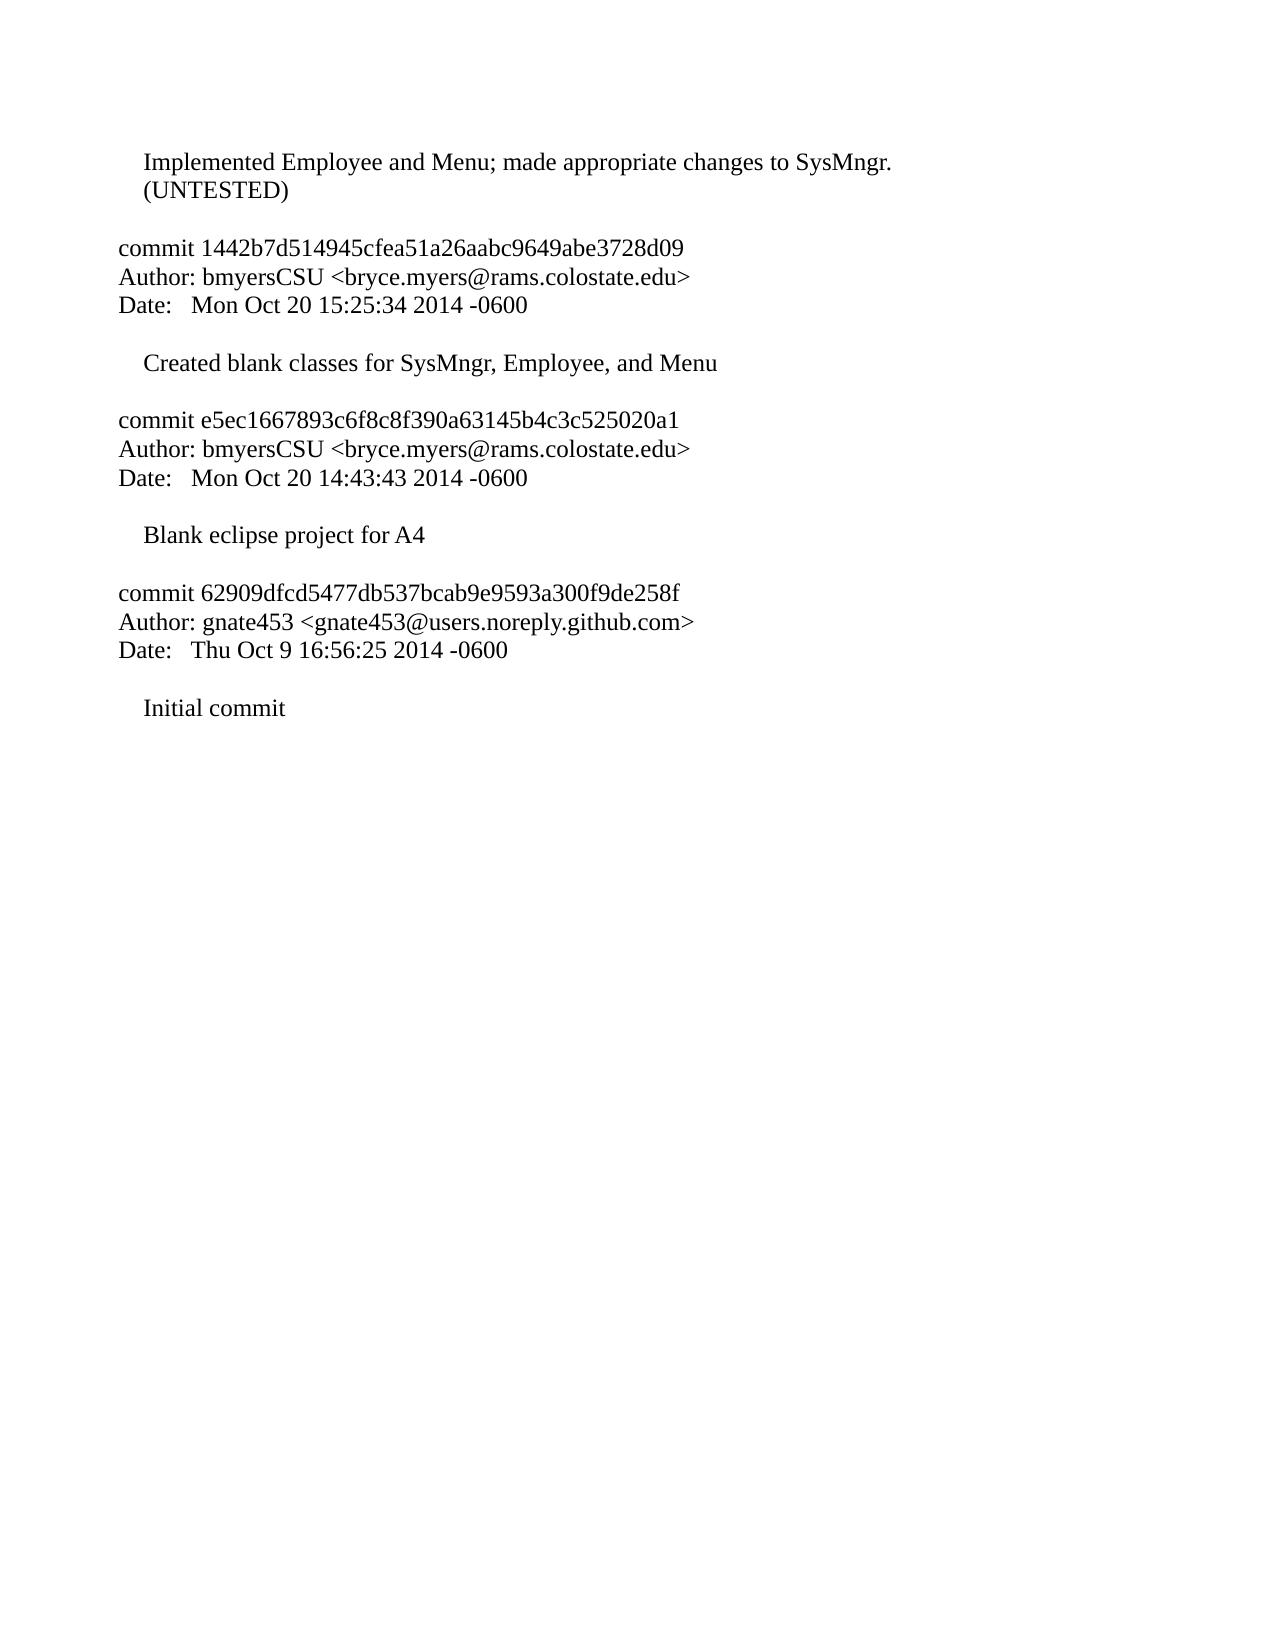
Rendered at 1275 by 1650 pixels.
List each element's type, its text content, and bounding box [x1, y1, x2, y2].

text Date: Mon Oct 20 15:25:34 2014 -0600 [118, 291, 1157, 319]
text (UNTESTED) [118, 176, 1157, 204]
text commit e5ec1667893c6f8c8f390a63145b4c3c525020a1 [118, 406, 1157, 434]
text Date: Thu Oct 9 16:56:25 2014 -0600 [118, 636, 1157, 664]
text commit 1442b7d514945cfea51a26aabc9649abe3728d09 [118, 233, 1157, 262]
text Blank eclipse project for A4 [118, 521, 1157, 549]
text Created blank classes for SysMngr, Employee, and Menu [118, 348, 1157, 377]
text Implemented Employee and Menu; made appropriate changes to SysMngr. [118, 147, 1157, 176]
text Date: Mon Oct 20 14:43:43 2014 -0600 [118, 463, 1157, 492]
text Initial commit [118, 693, 1157, 722]
text Author: bmyersCSU <bryce.myers@rams.colostate.edu> [118, 434, 1157, 463]
text Author: bmyersCSU <bryce.myers@rams.colostate.edu> [118, 262, 1157, 291]
text Author: gnate453 <gnate453@users.noreply.github.com> [118, 607, 1157, 636]
text commit 62909dfcd5477db537bcab9e9593a300f9de258f [118, 578, 1157, 607]
